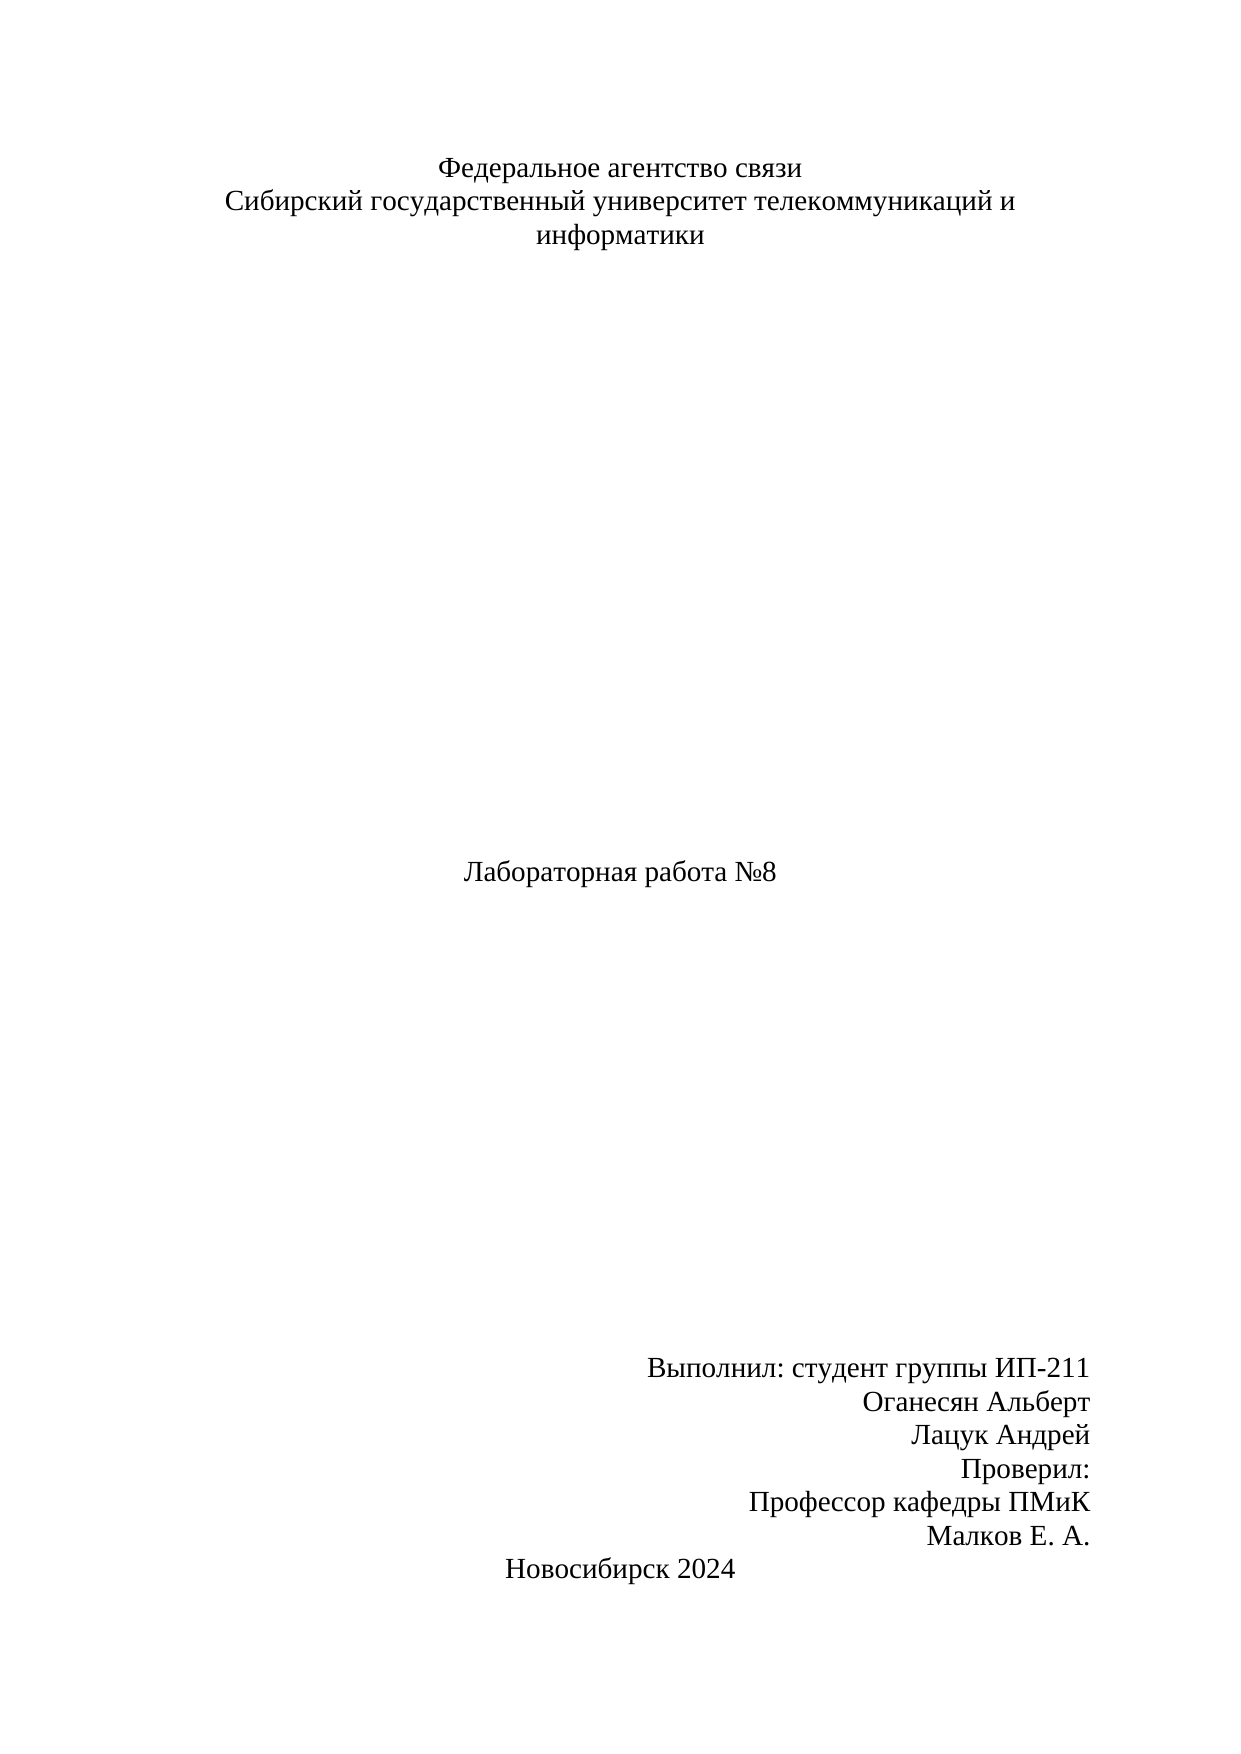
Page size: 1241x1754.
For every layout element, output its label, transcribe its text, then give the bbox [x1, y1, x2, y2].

text Федеральное агентство связи [150, 150, 1090, 183]
text Лацук Андрей [150, 1417, 1090, 1451]
text Проверил: [150, 1451, 1090, 1484]
text Оганесян Альберт [150, 1384, 1090, 1417]
text Выполнил: студент группы ИП-211 [150, 1350, 1090, 1384]
text Профессор кафедры ПМиК [150, 1484, 1090, 1518]
text Лабораторная работа №8 [150, 854, 1090, 888]
text Новосибирск 2024 [150, 1552, 1090, 1585]
text Малков Е. А. [150, 1518, 1090, 1552]
text Сибирский государственный университет телекоммуникаций и информатики [150, 183, 1090, 251]
